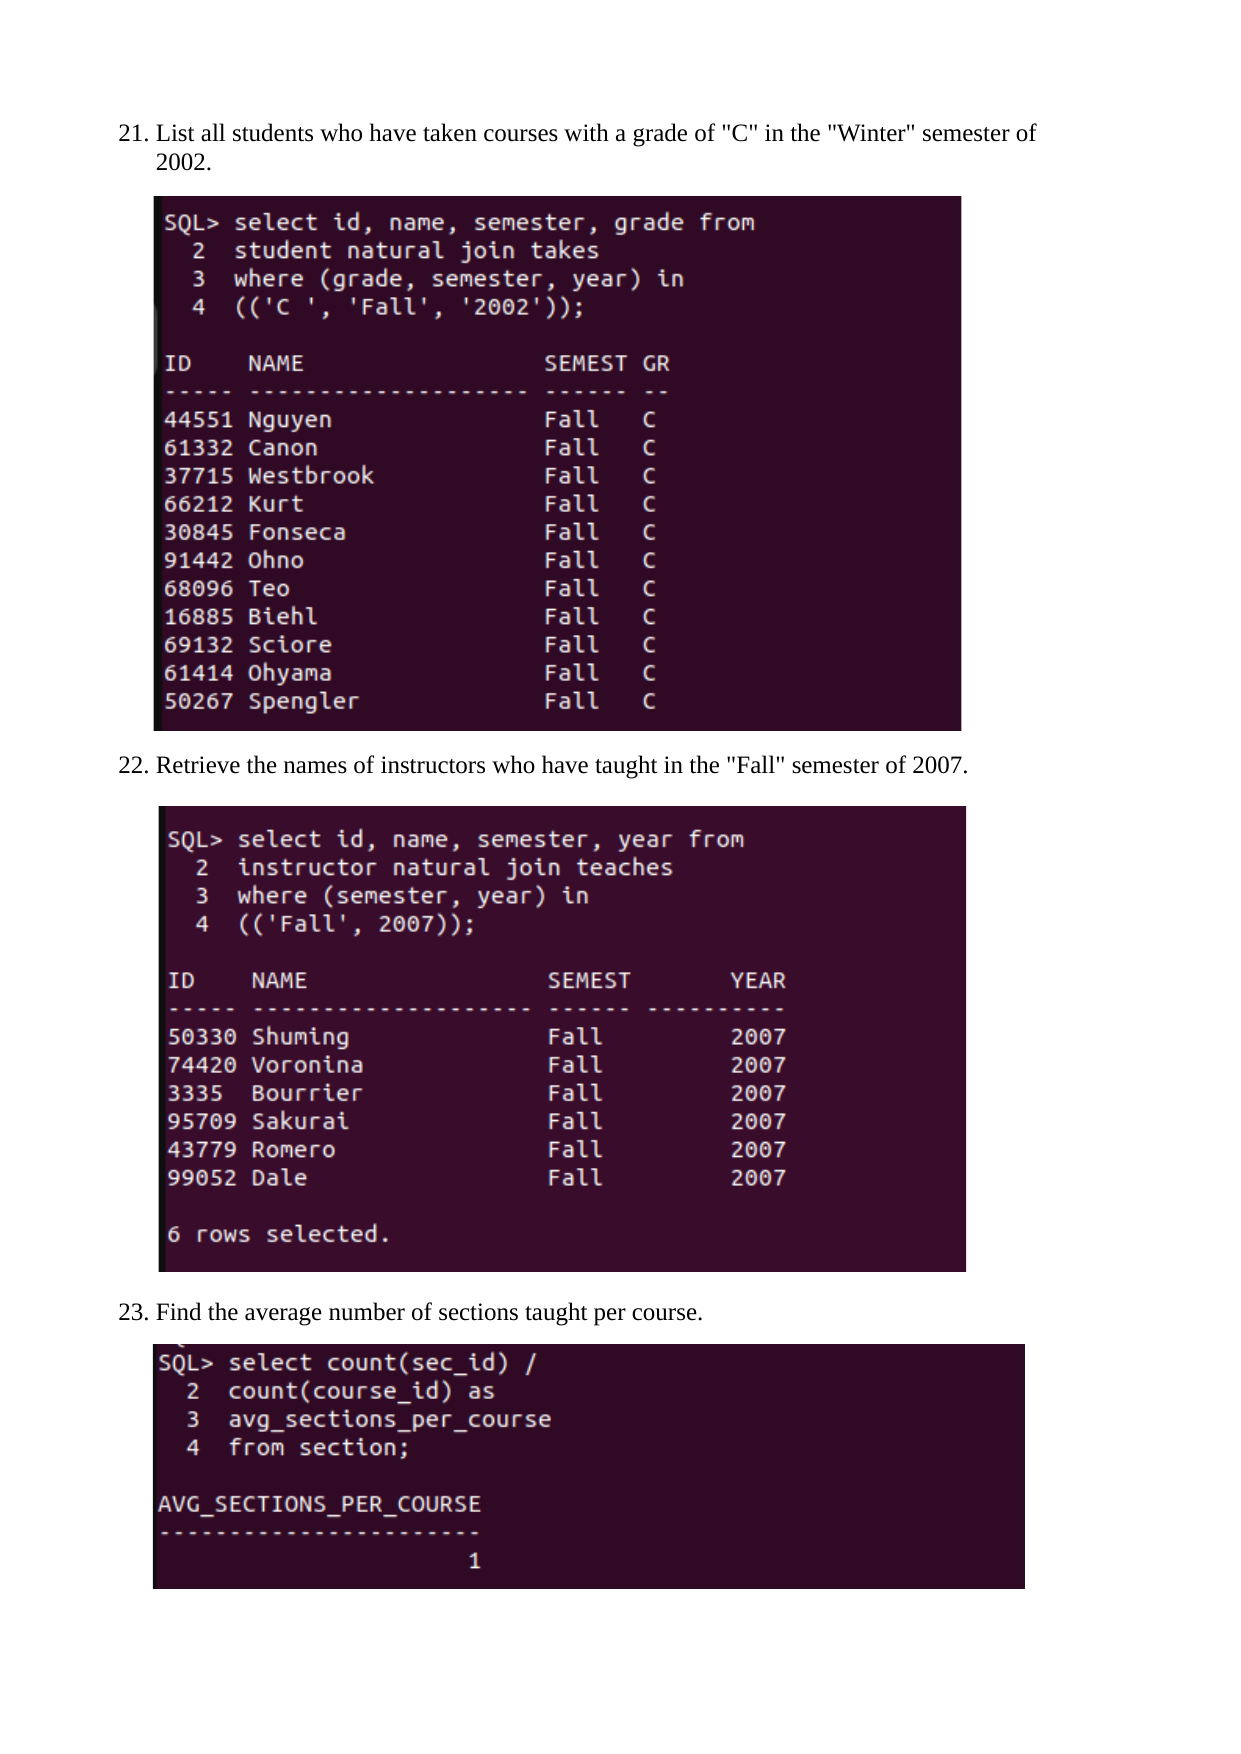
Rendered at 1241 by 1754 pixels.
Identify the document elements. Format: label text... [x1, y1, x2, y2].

text 23. Find the average number of sections taught per course. [118, 1297, 1122, 1326]
text 2002. [118, 147, 1122, 176]
picture [153, 196, 962, 731]
text 22. Retrieve the names of instructors who have taught in the "Fall" semester of 2007. [118, 751, 1122, 779]
picture [152, 1344, 1025, 1589]
picture [158, 806, 967, 1272]
text 21. List all students who have taken courses with a grade of "C" in the "Winter" semester of [118, 118, 1122, 147]
